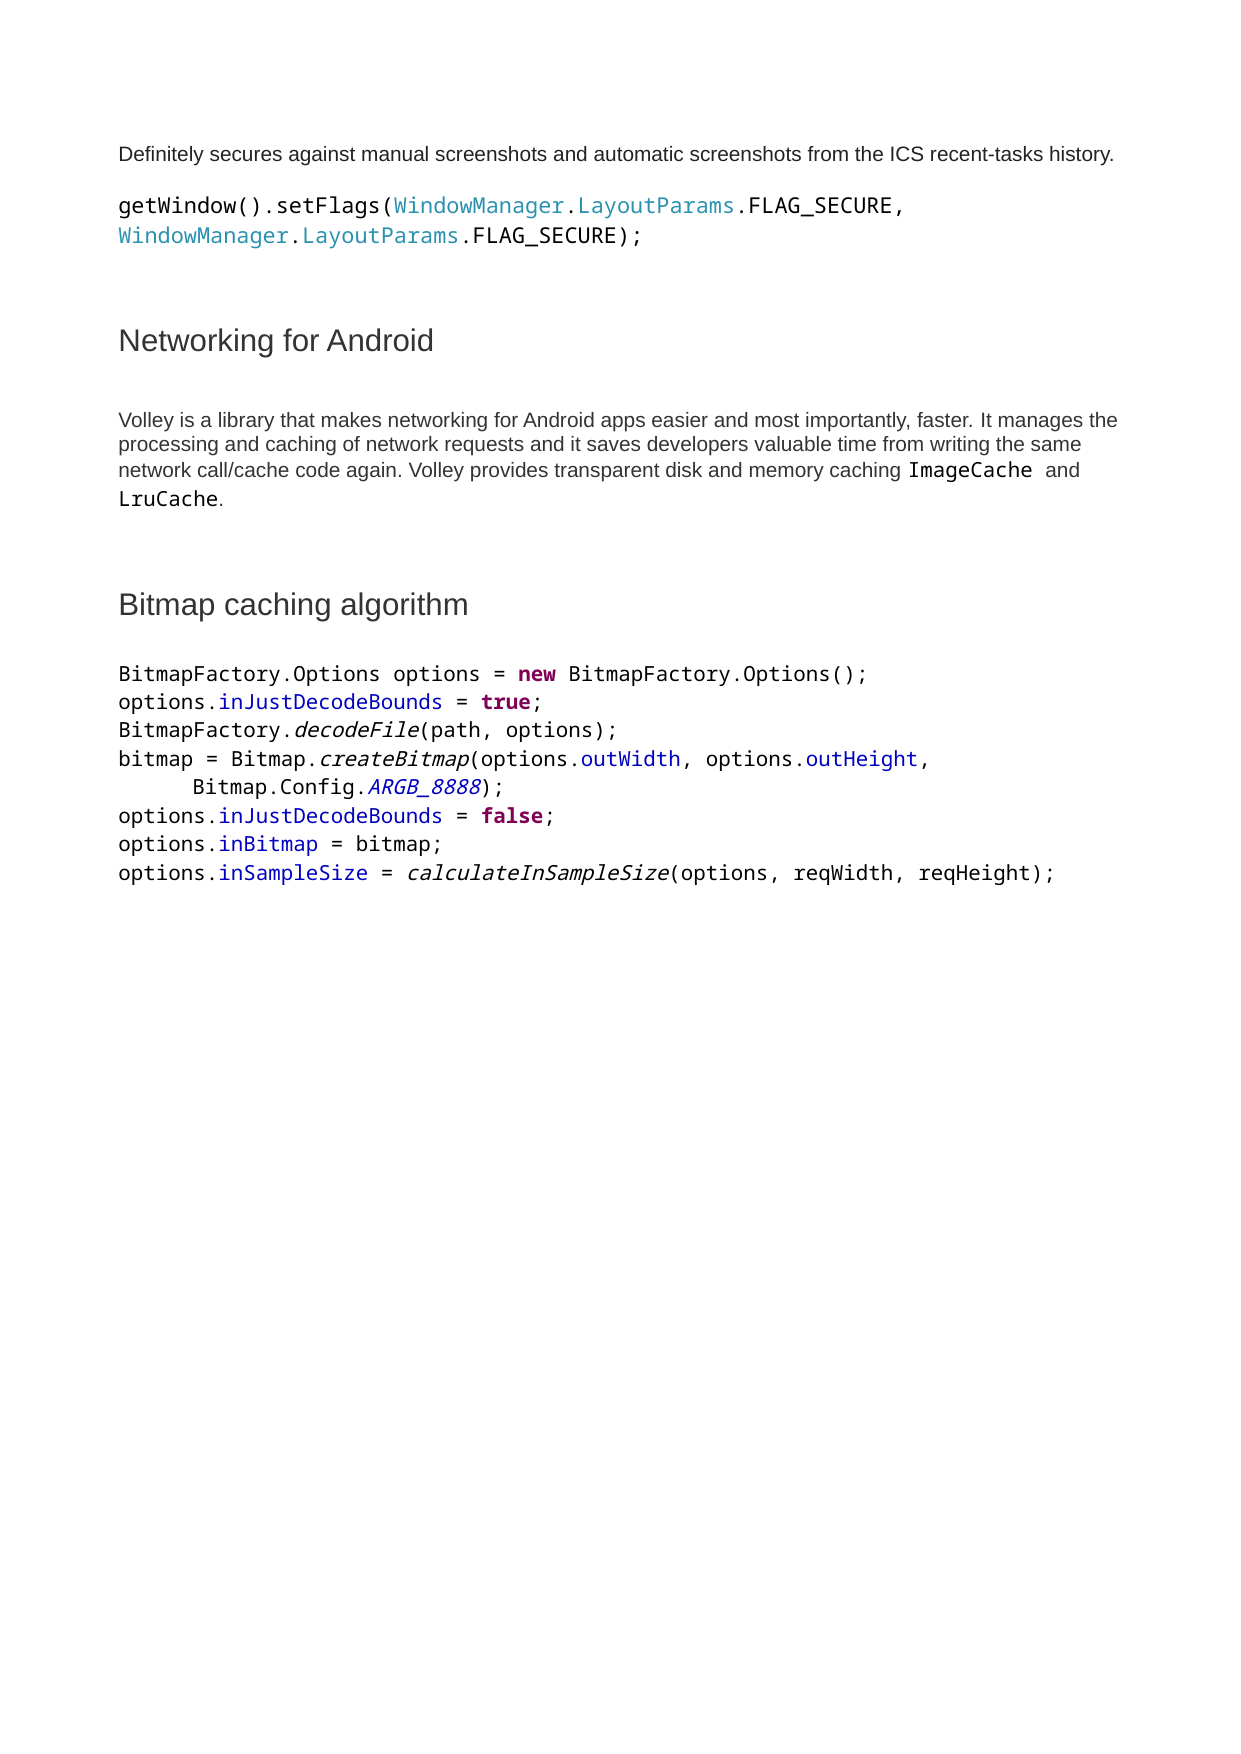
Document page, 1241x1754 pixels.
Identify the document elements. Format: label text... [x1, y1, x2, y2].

text getWindow().setFlags(WindowManager.LayoutParams.FLAG_SECURE, WindowManager.LayoutParams.FLAG_SECURE); [118, 190, 1122, 249]
text bitmap = Bitmap.createBitmap(options.outWidth, options.outHeight, Bitmap.Config.ARGB_8888); [118, 744, 1122, 801]
text options.inSampleSize = calculateInSampleSize(options, reqWidth, reqHeight); [118, 858, 1122, 886]
subtitle Networking for Android [118, 322, 1122, 358]
text options.inJustDecodeBounds = true; [118, 687, 1122, 716]
text BitmapFactory.Options options = new BitmapFactory.Options(); [118, 659, 1122, 687]
subtitle Bitmap caching algorithm [118, 586, 1122, 622]
text options.inBitmap = bitmap; [118, 829, 1122, 858]
text BitmapFactory.decodeFile(path, options); [118, 716, 1122, 744]
text options.inJustDecodeBounds = false; [118, 801, 1122, 829]
text Volley is a library that makes networking for Android apps easier and most importantly, faster. It manages the processing and caching of network requests and it saves developers valuable time from writing the same network call/cache code again. Volley provides transparent disk and memory caching ImageCache and LruCache. [118, 407, 1122, 512]
text Definitely secures against manual screenshots and automatic screenshots from the ICS recent-tasks history. [118, 142, 1122, 166]
